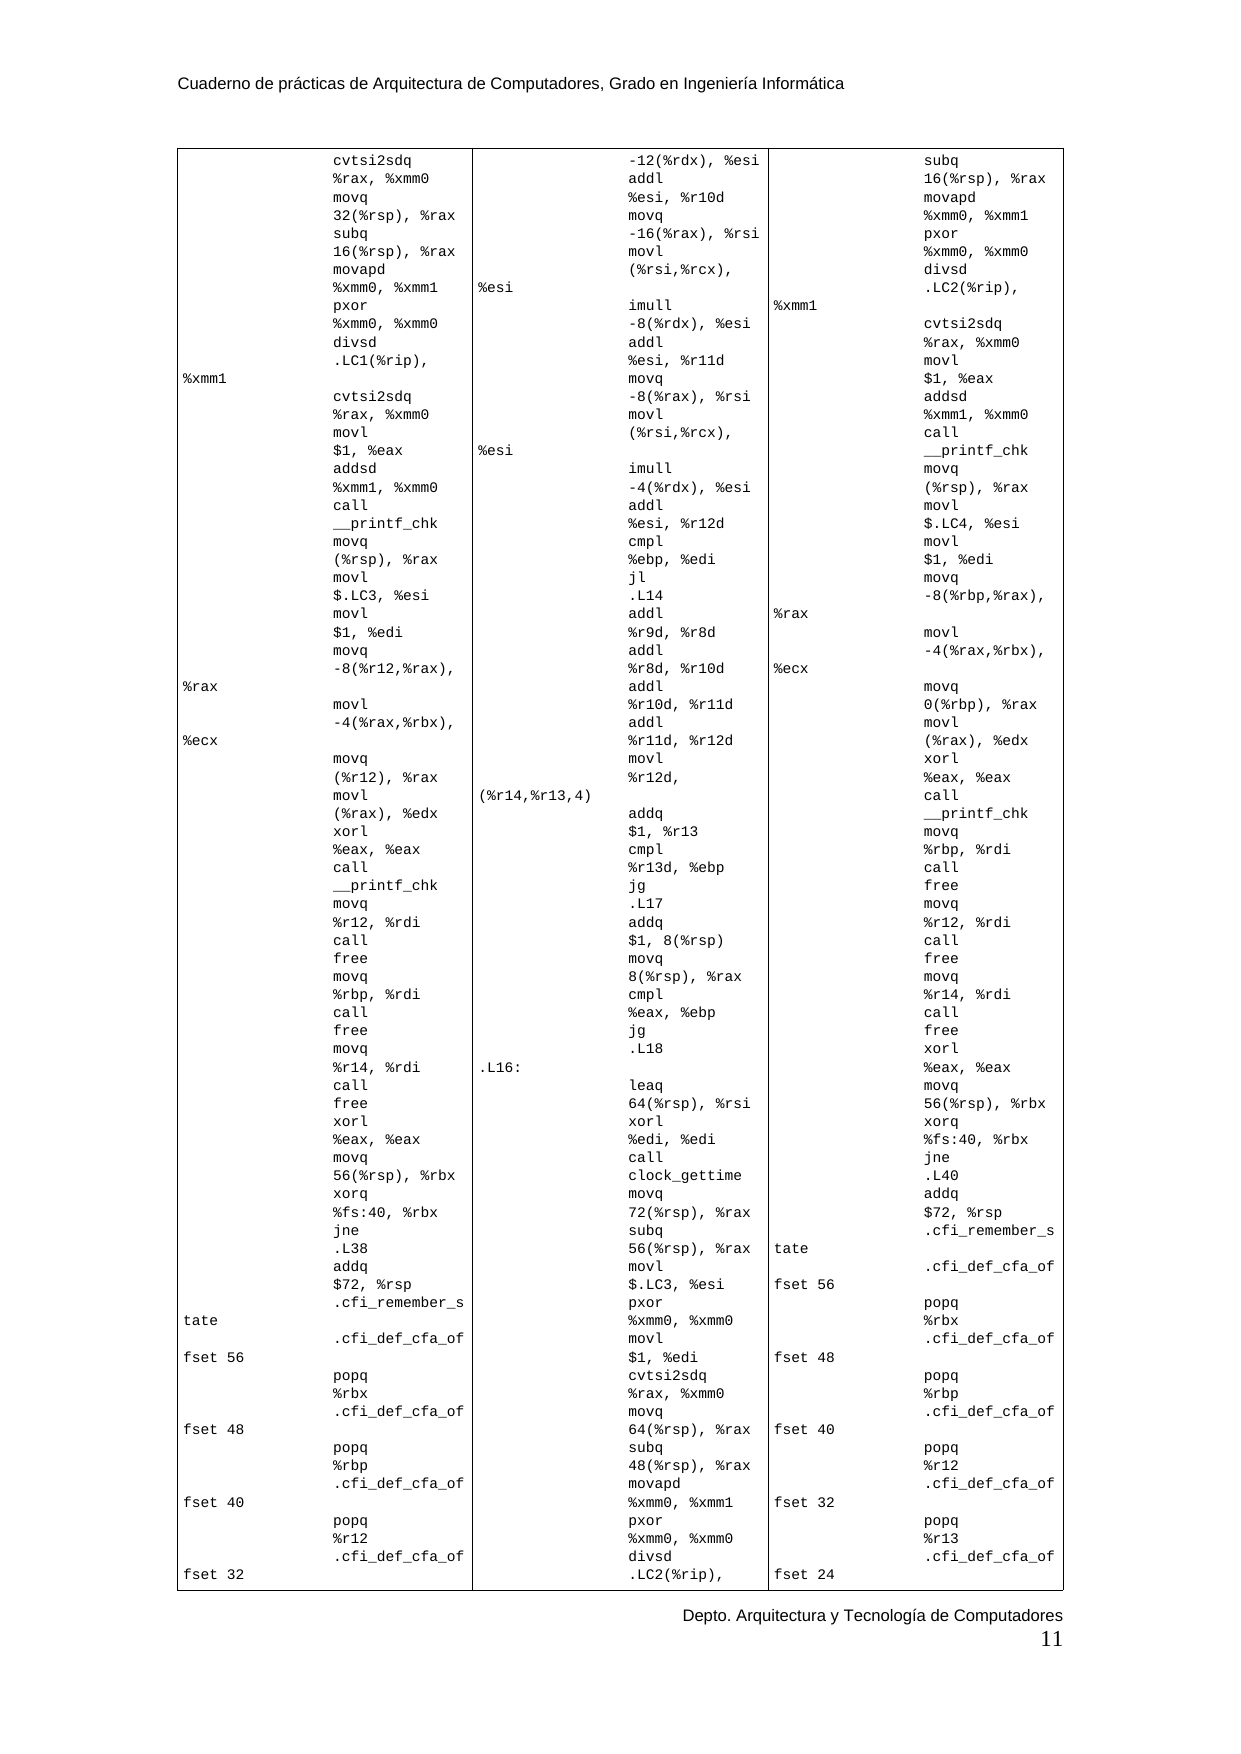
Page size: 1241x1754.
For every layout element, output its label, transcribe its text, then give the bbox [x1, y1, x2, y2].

table_cell subq 16(%rsp), %rax movapd %xmm0, %xmm1 pxor %xmm0, %xmm0 divsd .LC2(%rip), %xmm1 cvtsi2sdq %rax, %xmm0 movl $1, %eax addsd %xmm1, %xmm0 call __printf_chk movq (%rsp), %rax movl $.LC4, %esi movl $1, %edi movq -8(%rbp,%rax), %rax movl -4(%rax,%rbx), %ecx movq 0(%rbp), %rax movl (%rax), %edx xorl %eax, %eax call __printf_chk movq %rbp, %rdi call free movq %r12, %rdi call free movq %r14, %rdi call free xorl %eax, %eax movq 56(%rsp), %rbx xorq %fs:40, %rbx jne .L40 addq $72, %rsp .cfi_remember_state .cfi_def_cfa_offset 56 popq %rbx .cfi_def_cfa_offset 48 popq %rbp .cfi_def_cfa_offset 40 popq %r12 .cfi_def_cfa_offset 32 popq %r13 .cfi_def_cfa_offset 24 [769, 149, 1063, 1589]
table_cell -12(%rdx), %esi addl %esi, %r10d movq -16(%rax), %rsi movl (%rsi,%rcx), %esi imull -8(%rdx), %esi addl %esi, %r11d movq -8(%rax), %rsi movl (%rsi,%rcx), %esi imull -4(%rdx), %esi addl %esi, %r12d cmpl %ebp, %edi jl .L14 addl %r9d, %r8d addl %r8d, %r10d addl %r10d, %r11d addl %r11d, %r12d movl %r12d, (%r14,%r13,4) addq $1, %r13 cmpl %r13d, %ebp jg .L17 addq $1, 8(%rsp) movq 8(%rsp), %rax cmpl %eax, %ebp jg .L18 .L16: leaq 64(%rsp), %rsi xorl %edi, %edi call clock_gettime movq 72(%rsp), %rax subq 56(%rsp), %rax movl $.LC3, %esi pxor %xmm0, %xmm0 movl $1, %edi cvtsi2sdq %rax, %xmm0 movq 64(%rsp), %rax subq 48(%rsp), %rax movapd %xmm0, %xmm1 pxor %xmm0, %xmm0 divsd .LC2(%rip), [473, 149, 768, 1589]
table_cell cvtsi2sdq %rax, %xmm0 movq 32(%rsp), %rax subq 16(%rsp), %rax movapd %xmm0, %xmm1 pxor %xmm0, %xmm0 divsd .LC1(%rip), %xmm1 cvtsi2sdq %rax, %xmm0 movl $1, %eax addsd %xmm1, %xmm0 call __printf_chk movq (%rsp), %rax movl $.LC3, %esi movl $1, %edi movq -8(%r12,%rax), %rax movl -4(%rax,%rbx), %ecx movq (%r12), %rax movl (%rax), %edx xorl %eax, %eax call __printf_chk movq %r12, %rdi call free movq %rbp, %rdi call free movq %r14, %rdi call free xorl %eax, %eax movq 56(%rsp), %rbx xorq %fs:40, %rbx jne .L38 addq $72, %rsp .cfi_remember_state .cfi_def_cfa_offset 56 popq %rbx .cfi_def_cfa_offset 48 popq %rbp .cfi_def_cfa_offset 40 popq %r12 .cfi_def_cfa_offset 32 [178, 149, 472, 1589]
